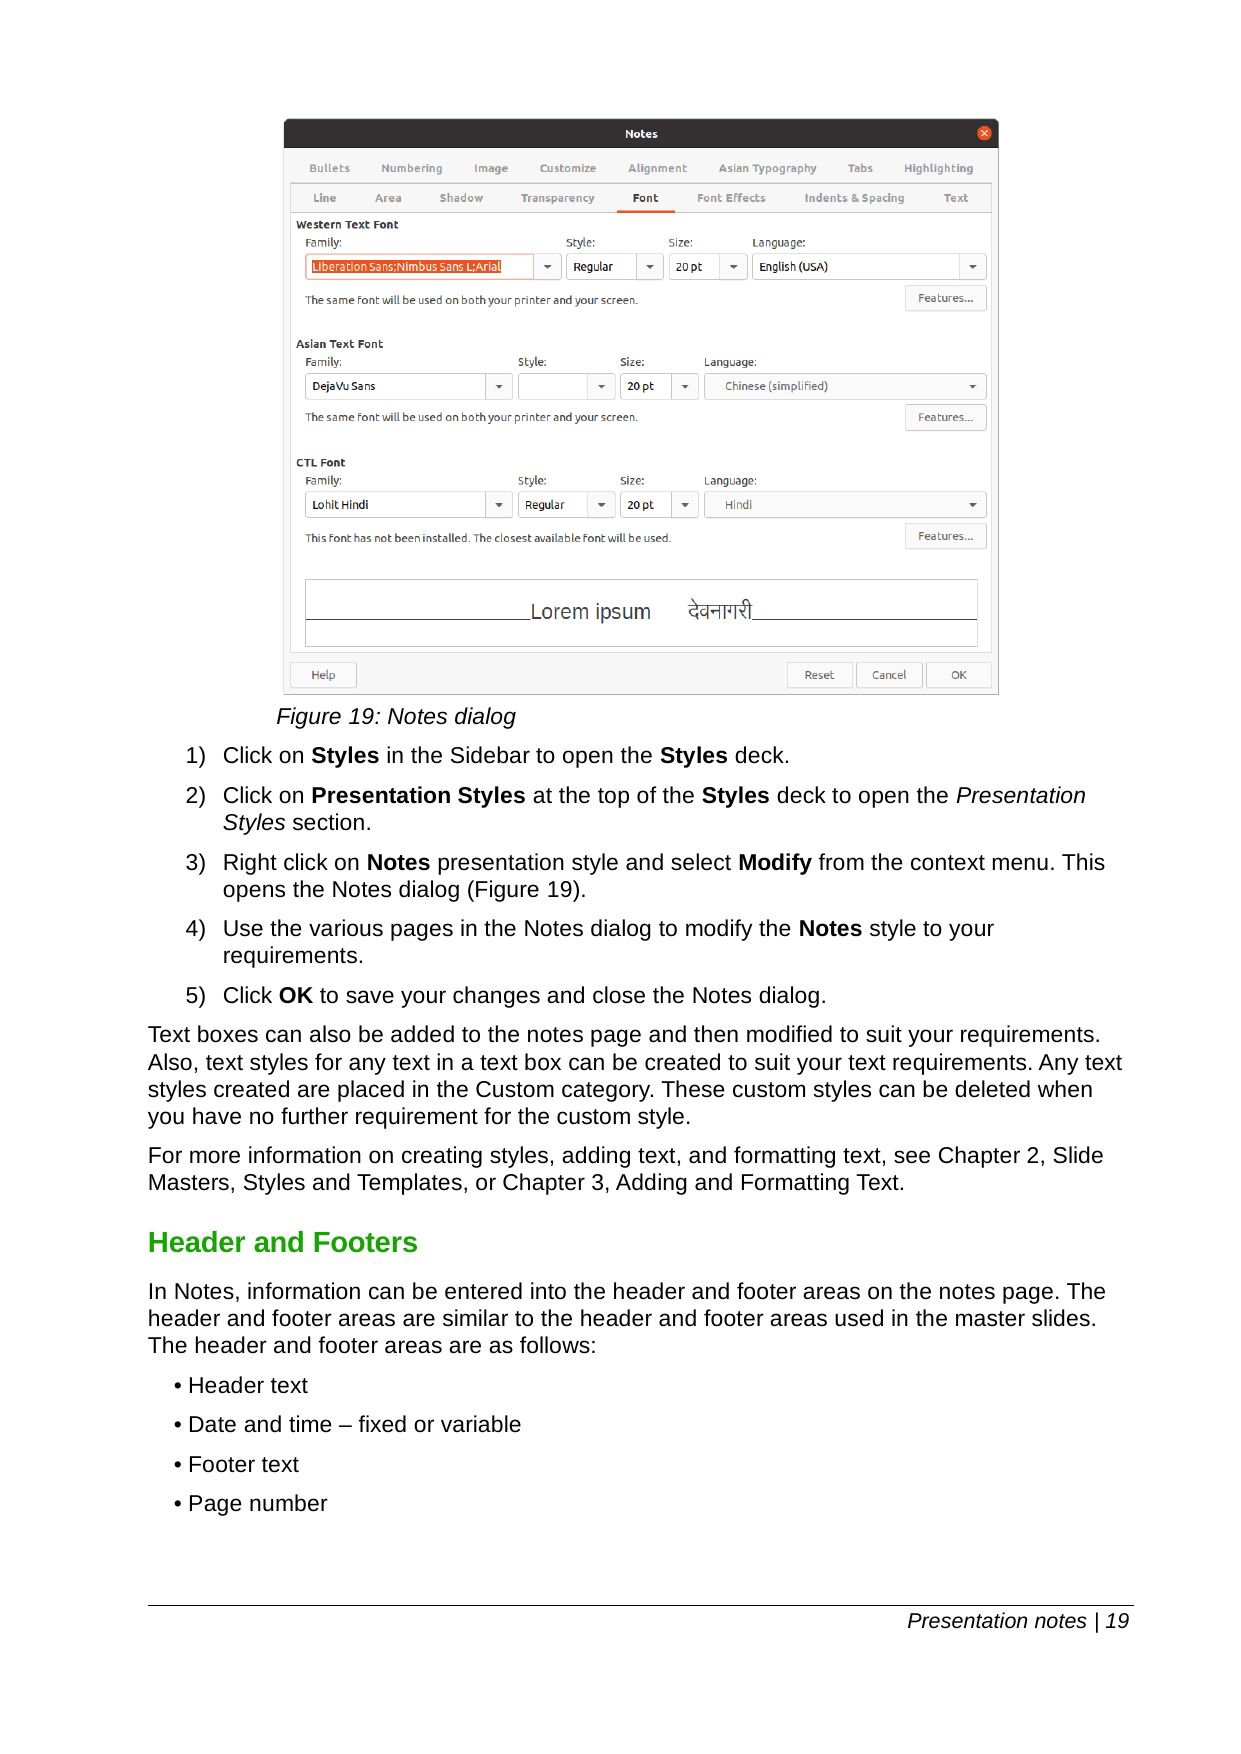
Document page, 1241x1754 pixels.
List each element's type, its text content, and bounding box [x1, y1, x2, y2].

text Figure 19: Notes dialog [276, 702, 1005, 729]
text • Footer text [148, 1450, 1134, 1477]
list Click on Presentation Styles at the top of the Styles deck to open the Presentation Styles section. [206, 781, 1134, 835]
list Right click on Notes presentation style and select Modify from the context menu. This opens the Notes dialog (Figure 19). [206, 848, 1134, 902]
picture [276, 118, 1006, 702]
text Text boxes can also be added to the notes page and then modified to suit your requirements. Also, text styles for any text in a text box can be created to suit your text requirements. Any text styles created are placed in the Custom category. These custom styles can be deleted when you have no further requirement for the custom style. [148, 1021, 1134, 1129]
text • Page number [148, 1490, 1134, 1517]
list In Notes, information can be entered into the header and footer areas on the notes page. The header and footer areas are similar to the header and footer areas used in the master slides. The header and footer areas are as follows: [148, 1277, 1134, 1358]
text • Date and time – fixed or variable [148, 1411, 1134, 1438]
list Click on Styles in the Sidebar to open the Styles deck. [206, 742, 1134, 769]
text For more information on creating styles, adding text, and formatting text, see Chapter 2, Slide Masters, Styles and Templates, or Chapter 3, Adding and Formatting Text. [148, 1142, 1134, 1196]
list Click OK to save your changes and close the Notes dialog. [206, 981, 1134, 1008]
subtitle Header and Footers [148, 1225, 1134, 1258]
list Use the various pages in the Notes dialog to modify the Notes style to your requirements. [206, 914, 1134, 969]
text • Header text [148, 1371, 1134, 1398]
